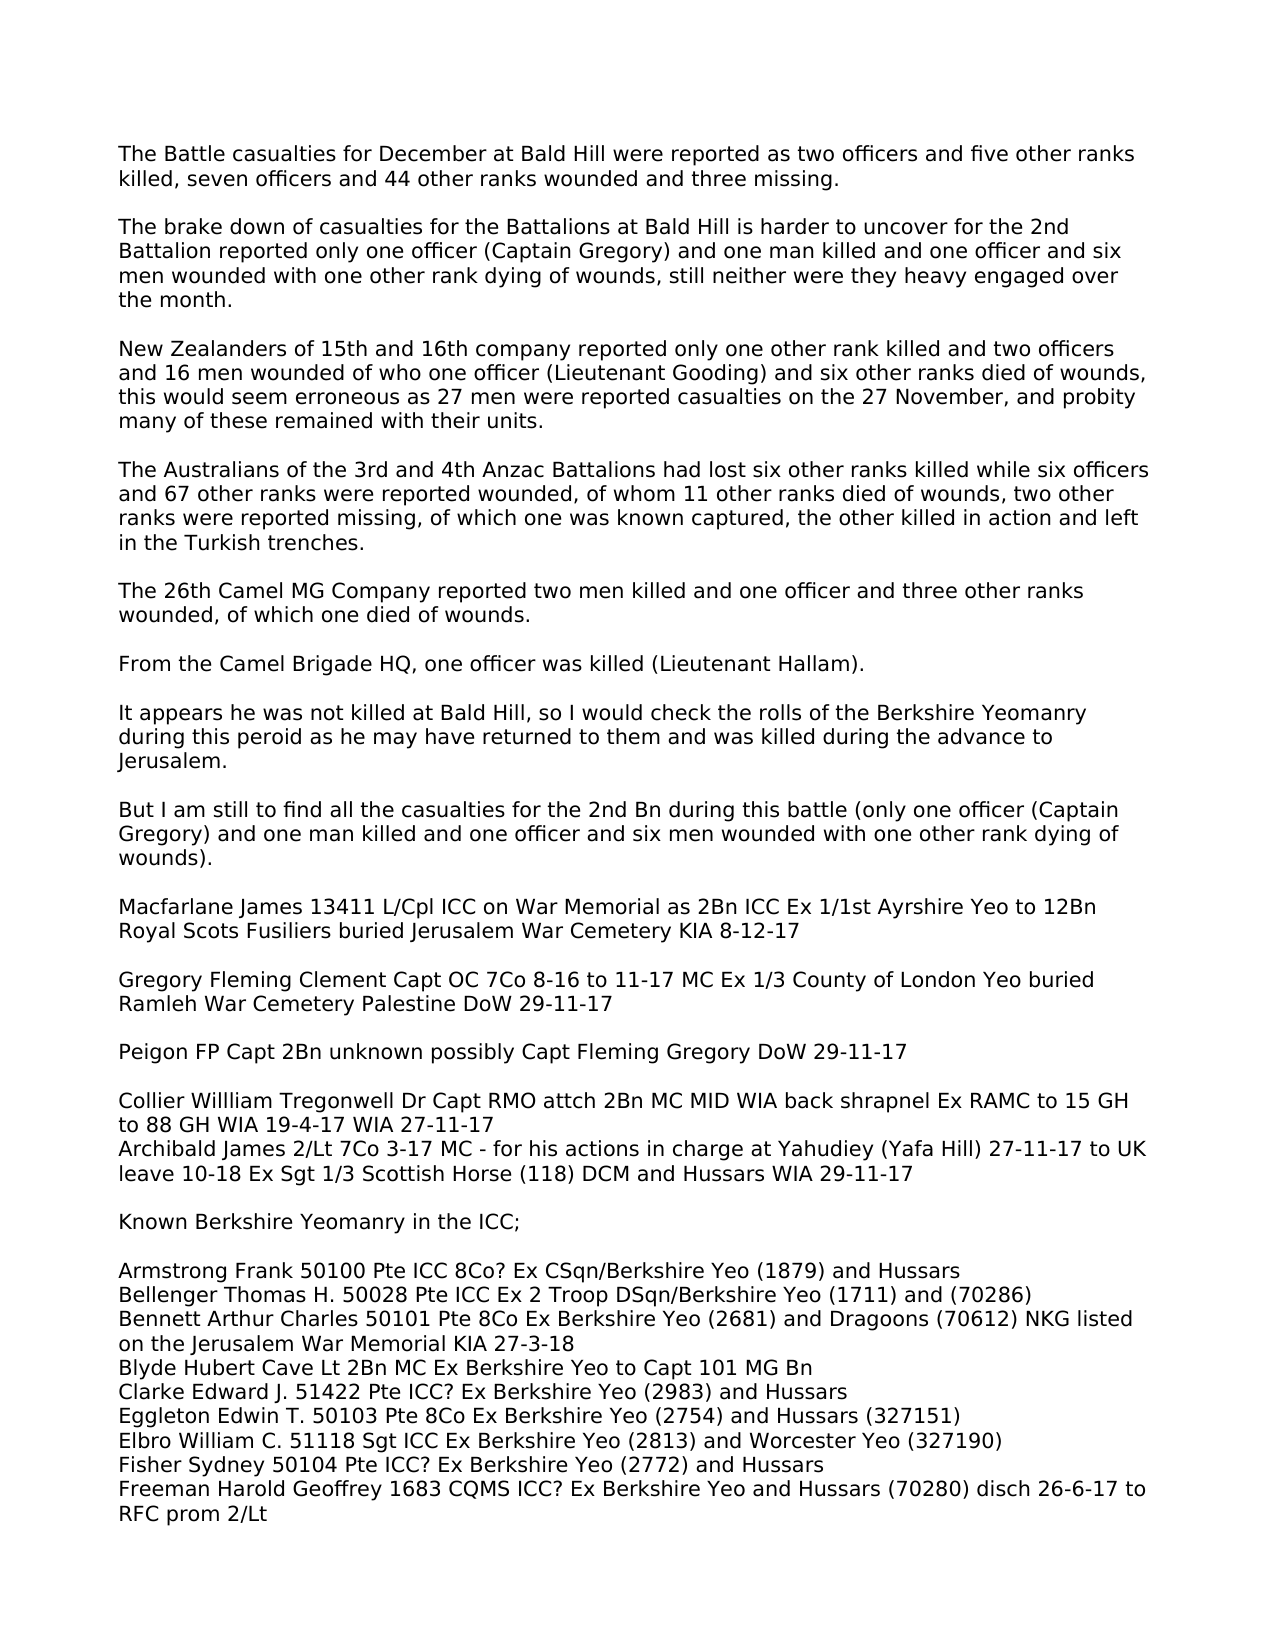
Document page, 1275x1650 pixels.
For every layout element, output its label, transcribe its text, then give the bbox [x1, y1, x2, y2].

text New Zealanders of 15th and 16th company reported only one other rank killed and two officers and 16 men wounded of who one officer (Lieutenant Gooding) and six other ranks died of wounds, this would seem erroneous as 27 men were reported casualties on the 27 November, and probity many of these remained with their units. [118, 337, 1157, 434]
text The Battle casualties for December at Bald Hill were reported as two officers and five other ranks killed, seven officers and 44 other ranks wounded and three missing. [118, 142, 1157, 191]
text The 26th Camel MG Company reported two men killed and one officer and three other ranks wounded, of which one died of wounds. [118, 579, 1157, 628]
text Bellenger Thomas H. 50028 Pte ICC Ex 2 Troop DSqn/Berkshire Yeo (1711) and (70286) [118, 1283, 1157, 1307]
text It appears he was not killed at Bald Hill, so I would check the rolls of the Berkshire Yeomanry during this peroid as he may have returned to them and was killed during the advance to Jerusalem. [118, 701, 1157, 773]
text The Australians of the 3rd and 4th Anzac Battalions had lost six other ranks killed while six officers and 67 other ranks were reported wounded, of whom 11 other ranks died of wounds, two other ranks were reported missing, of which one was known captured, the other killed in action and left in the Turkish trenches. [118, 458, 1157, 555]
text Gregory Fleming Clement Capt OC 7Co 8-16 to 11-17 MC Ex 1/3 County of London Yeo buried Ramleh War Cemetery Palestine DoW 29-11-17 [118, 968, 1157, 1016]
text The brake down of casualties for the Battalions at Bald Hill is harder to uncover for the 2nd Battalion reported only one officer (Captain Gregory) and one man killed and one officer and six men wounded with one other rank dying of wounds, still neither were they heavy engaged over the month. [118, 215, 1157, 312]
text Collier Willliam Tregonwell Dr Capt RMO attch 2Bn MC MID WIA back shrapnel Ex RAMC to 15 GH to 88 GH WIA 19-4-17 WIA 27-11-17 [118, 1089, 1157, 1137]
text Eggleton Edwin T. 50103 Pte 8Co Ex Berkshire Yeo (2754) and Hussars (327151) [118, 1404, 1157, 1429]
text Peigon FP Capt 2Bn unknown possibly Capt Fleming Gregory DoW 29-11-17 [118, 1040, 1157, 1065]
text Known Berkshire Yeomanry in the ICC; [118, 1210, 1157, 1234]
text Archibald James 2/Lt 7Co 3-17 MC - for his actions in charge at Yahudiey (Yafa Hill) 27-11-17 to UK leave 10-18 Ex Sgt 1/3 Scottish Horse (118) DCM and Hussars WIA 29-11-17 [118, 1137, 1157, 1186]
text Armstrong Frank 50100 Pte ICC 8Co? Ex CSqn/Berkshire Yeo (1879) and Hussars [118, 1259, 1157, 1283]
text Fisher Sydney 50104 Pte ICC? Ex Berkshire Yeo (2772) and Hussars [118, 1453, 1157, 1477]
text Clarke Edward J. 51422 Pte ICC? Ex Berkshire Yeo (2983) and Hussars [118, 1380, 1157, 1404]
text Bennett Arthur Charles 50101 Pte 8Co Ex Berkshire Yeo (2681) and Dragoons (70612) NKG listed on the Jerusalem War Memorial KIA 27-3-18 [118, 1307, 1157, 1356]
text Macfarlane James 13411 L/Cpl ICC on War Memorial as 2Bn ICC Ex 1/1st Ayrshire Yeo to 12Bn Royal Scots Fusiliers buried Jerusalem War Cemetery KIA 8-12-17 [118, 895, 1157, 943]
text Blyde Hubert Cave Lt 2Bn MC Ex Berkshire Yeo to Capt 101 MG Bn [118, 1356, 1157, 1380]
text Freeman Harold Geoffrey 1683 CQMS ICC? Ex Berkshire Yeo and Hussars (70280) disch 26-6-17 to RFC prom 2/Lt [118, 1477, 1157, 1526]
text But I am still to find all the casualties for the 2nd Bn during this battle (only one officer (Captain Gregory) and one man killed and one officer and six men wounded with one other rank dying of wounds). [118, 798, 1157, 871]
text Elbro William C. 51118 Sgt ICC Ex Berkshire Yeo (2813) and Worcester Yeo (327190) [118, 1429, 1157, 1453]
text From the Camel Brigade HQ, one officer was killed (Lieutenant Hallam). [118, 652, 1157, 676]
